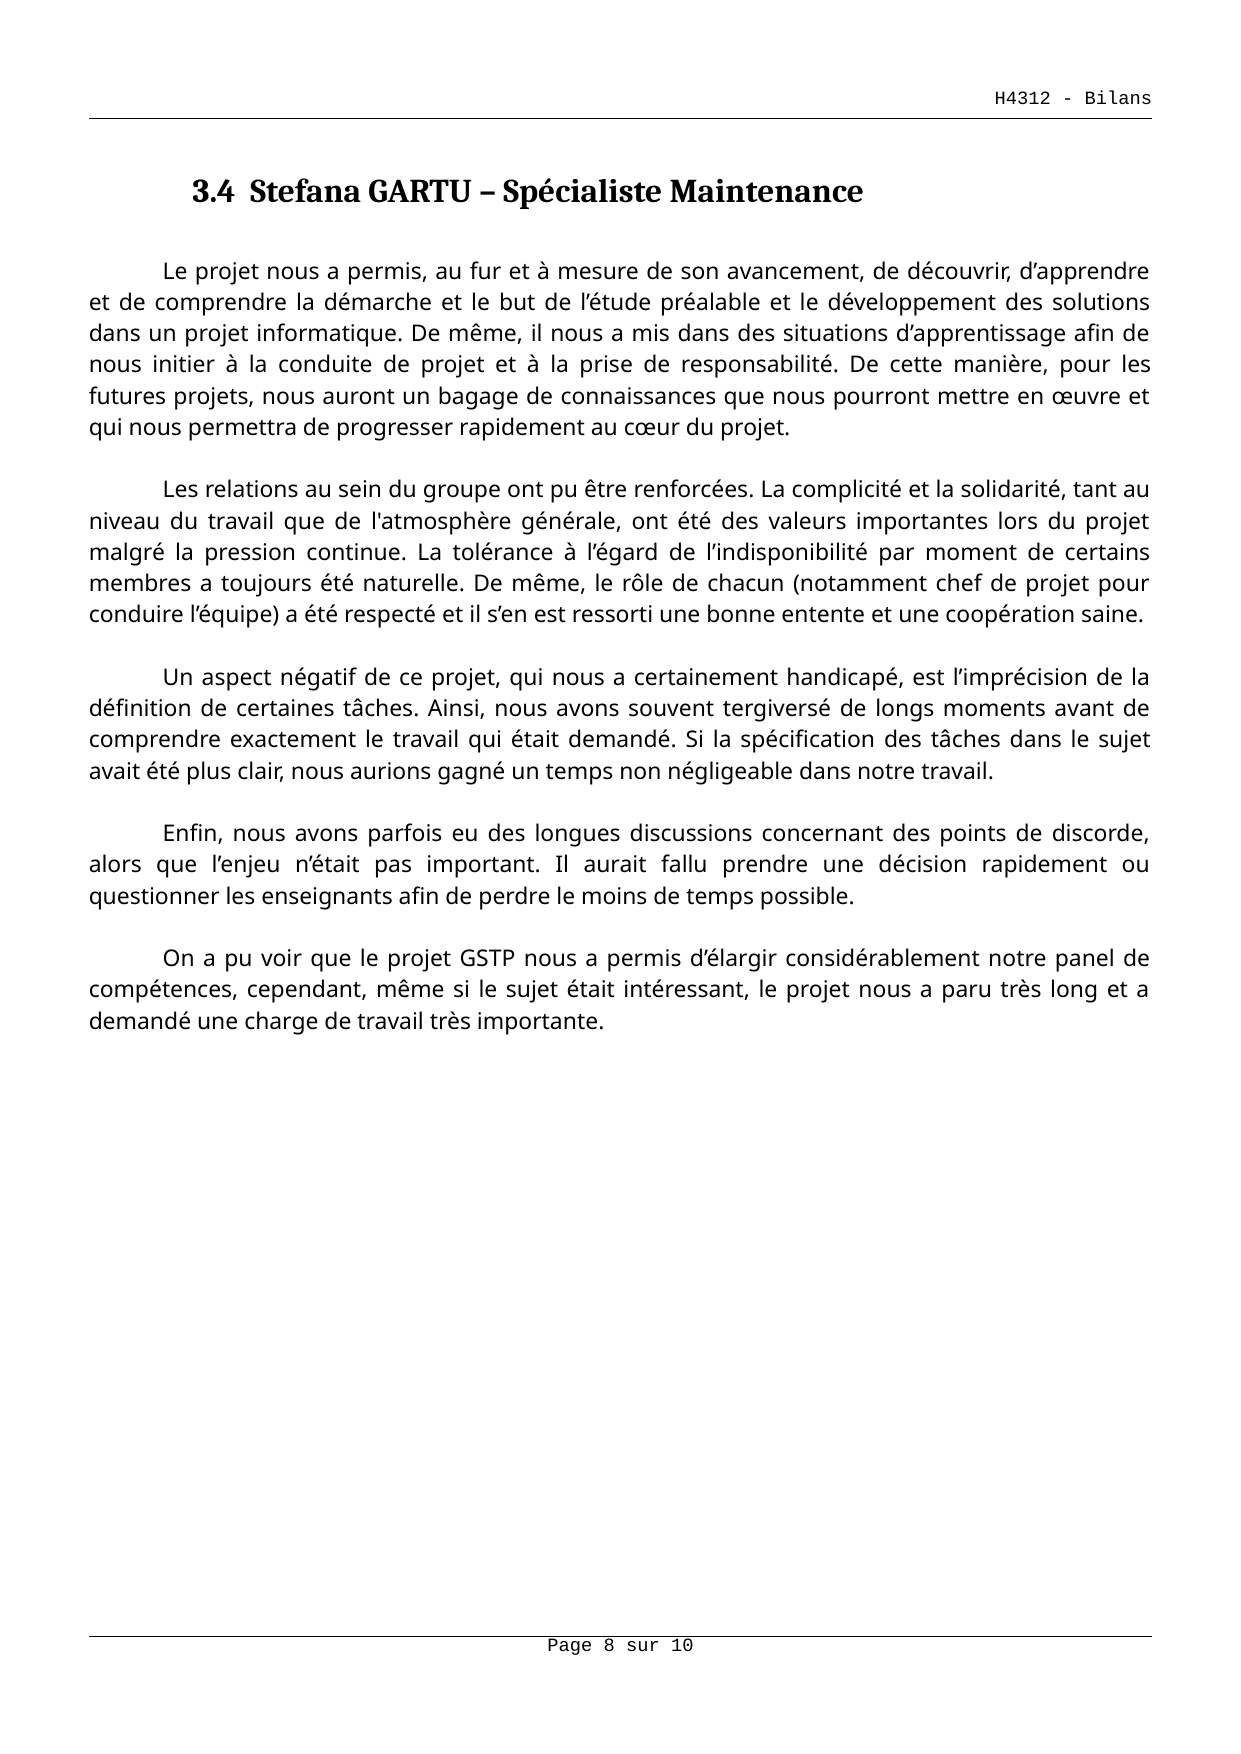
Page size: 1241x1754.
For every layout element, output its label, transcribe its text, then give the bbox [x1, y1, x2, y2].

text Enfin, nous avons parfois eu des longues discussions concernant des points de discorde, alors que l’enjeu n’était pas important. Il aurait fallu prendre une décision rapidement ou questionner les enseignants afin de perdre le moins de temps possible. [88, 817, 1152, 911]
text On a pu voir que le projet GSTP nous a permis d’élargir considérablement notre panel de compétences, cependant, même si le sujet était intéressant, le projet nous a paru très long et a demandé une charge de travail très importante. [88, 942, 1152, 1036]
text Les relations au sein du groupe ont pu être renforcées. La complicité et la solidarité, tant au niveau du travail que de l'atmosphère générale, ont été des valeurs importantes lors du projet malgré la pression continue. La tolérance à l’égard de l’indisponibilité par moment de certains membres a toujours été naturelle. De même, le rôle de chacun (notamment chef de projet pour conduire l’équipe) a été respecté et il s’en est ressorti une bonne entente et une coopération saine. [88, 473, 1152, 629]
subtitle Stefana GARTU – Spécialiste Maintenance [133, 172, 1152, 211]
text Le projet nous a permis, au fur et à mesure de son avancement, de découvrir, d’apprendre et de comprendre la démarche et le but de l’étude préalable et le développement des solutions dans un projet informatique. De même, il nous a mis dans des situations d’apprentissage afin de nous initier à la conduite de projet et à la prise de responsabilité. De cette manière, pour les futures projets, nous auront un bagage de connaissances que nous pourront mettre en œuvre et qui nous permettra de progresser rapidement au cœur du projet. [88, 254, 1152, 442]
text Un aspect négatif de ce projet, qui nous a certainement handicapé, est l’imprécision de la définition de certaines tâches. Ainsi, nous avons souvent tergiversé de longs moments avant de comprendre exactement le travail qui était demandé. Si la spécification des tâches dans le sujet avait été plus clair, nous aurions gagné un temps non négligeable dans notre travail. [88, 661, 1152, 786]
